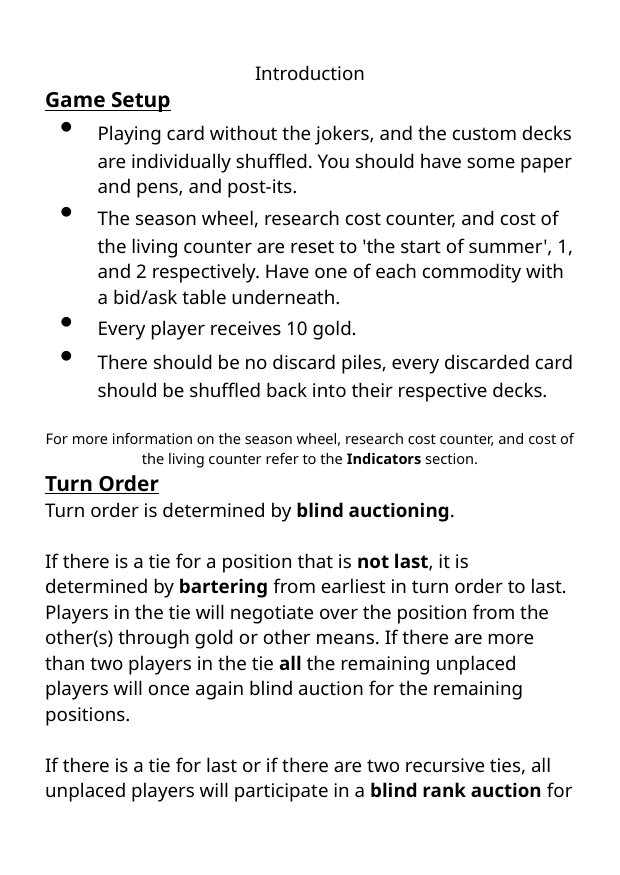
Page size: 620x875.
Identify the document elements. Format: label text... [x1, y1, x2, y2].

list Every player receives 10 gold. [60, 310, 574, 344]
list Playing card without the jokers, and the custom decks are individually shuffled. You should have some paper and pens, and post-its. [60, 114, 574, 199]
list The season wheel, research cost counter, and cost of the living counter are reset to 'the start of summer', 1, and 2 respectively. Have one of each commodity with a bid/ask table underneath. [60, 199, 574, 310]
text Introduction [45, 60, 574, 86]
text Turn order is determined by blind auctioning. [45, 497, 574, 523]
text For more information on the season wheel, research cost counter, and cost of the living counter refer to the Indicators section. [45, 429, 574, 469]
text Game Setup [45, 86, 574, 114]
text If there is a tie for last or if there are two recursive ties, all unplaced players will participate in a blind rank auction for [45, 752, 574, 803]
text If there is a tie for a position that is not last, it is determined by bartering from earliest in turn order to last. Players in the tie will negotiate over the position from the other(s) through gold or other means. If there are more than two players in the tie all the remaining unplaced players will once again blind auction for the remaining positions. [45, 548, 574, 727]
text Turn Order [45, 469, 574, 497]
list There should be no discard piles, every discarded card should be shuffled back into their respective decks. [60, 344, 574, 403]
